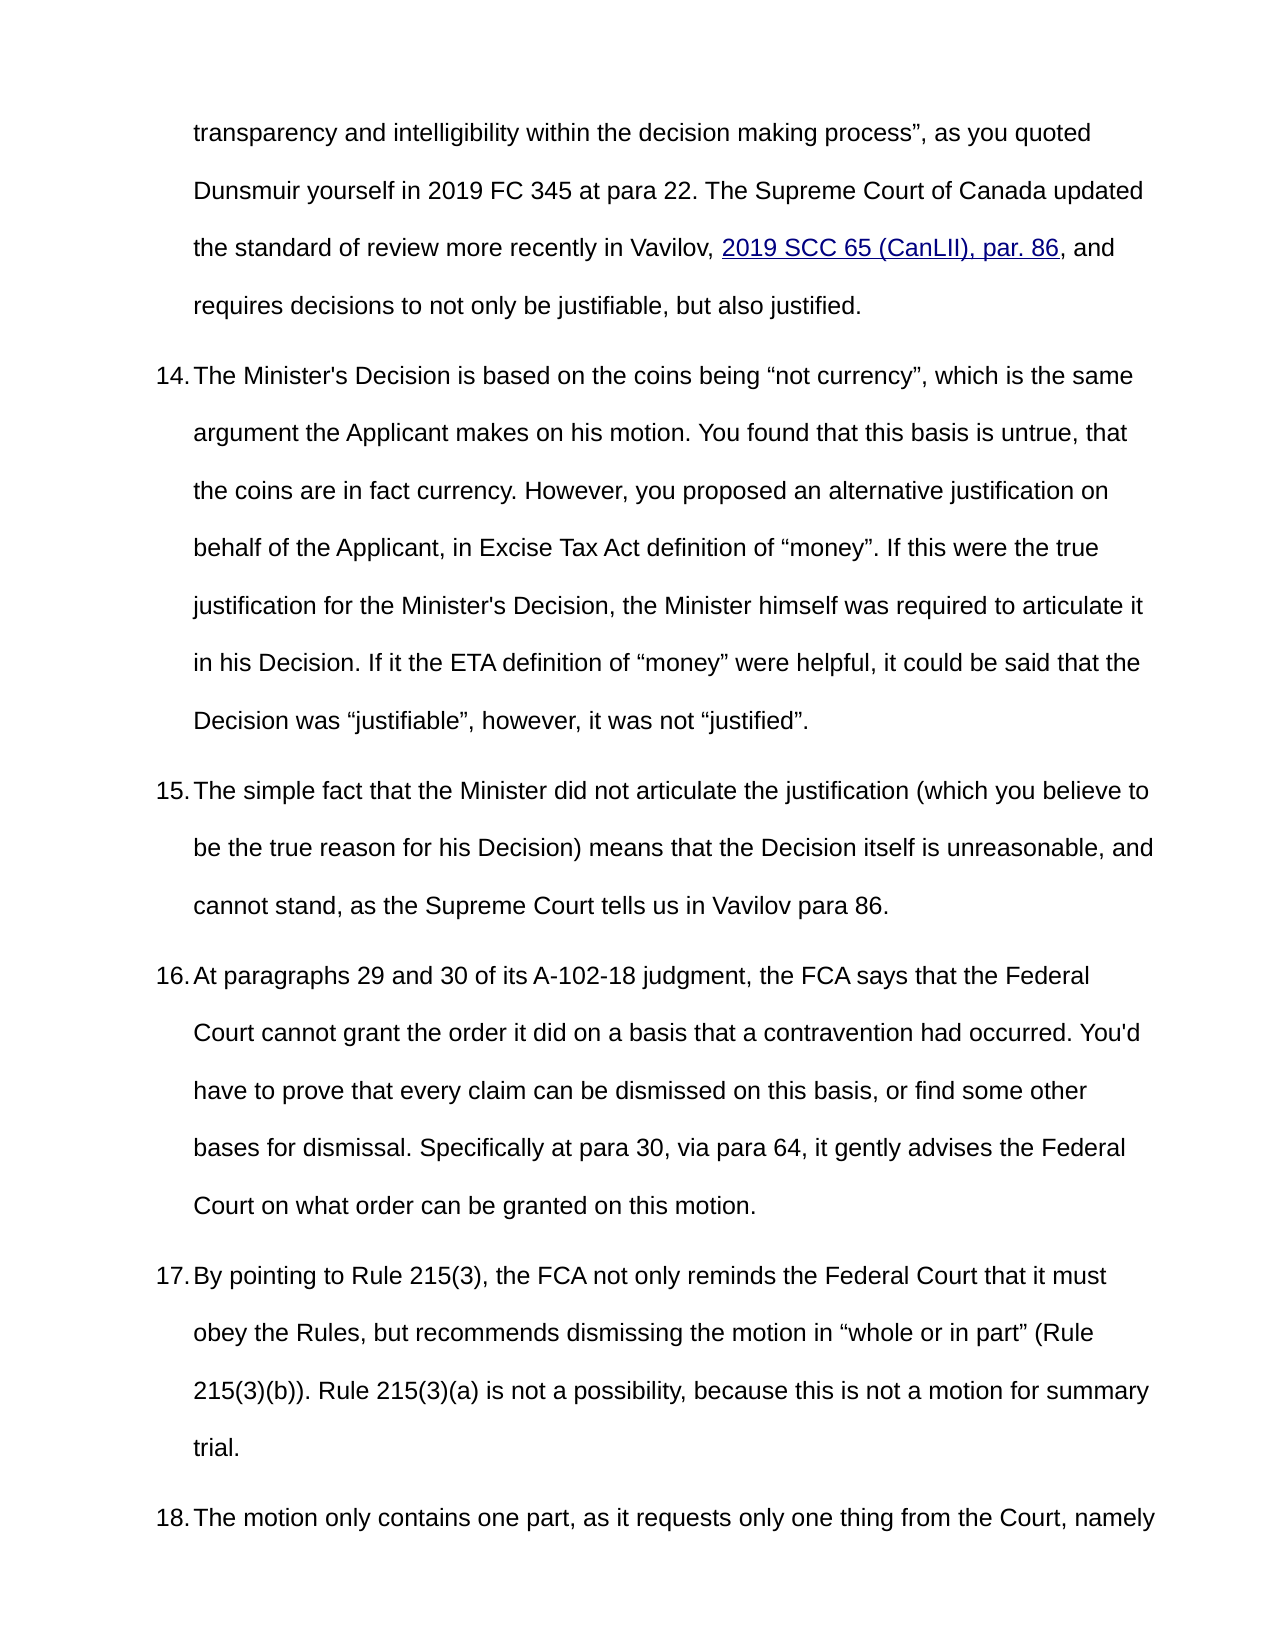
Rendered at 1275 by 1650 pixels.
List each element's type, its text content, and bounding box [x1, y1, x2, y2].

list transparency and intelligibility within the decision making process”, as you quoted Dunsmuir yourself in 2019 FC 345 at para 22. The Supreme Court of Canada updated the standard of review more recently in Vavilov, 2019 SCC 65 (CanLII), par. 86, and requires decisions to not only be justifiable, but also justified. [156, 118, 1157, 319]
list The motion only contains one part, as it requests only one thing from the Court, namely [156, 1503, 1157, 1532]
list By pointing to Rule 215(3), the FCA not only reminds the Federal Court that it must obey the Rules, but recommends dismissing the motion in “whole or in part” (Rule 215(3)(b)). Rule 215(3)(a) is not a possibility, because this is not a motion for summary trial. [156, 1261, 1157, 1462]
list The Minister's Decision is based on the coins being “not currency”, which is the same argument the Applicant makes on his motion. You found that this basis is untrue, that the coins are in fact currency. However, you proposed an alternative justification on behalf of the Applicant, in Excise Tax Act definition of “money”. If this were the true justification for the Minister's Decision, the Minister himself was required to articulate it in his Decision. If it the ETA definition of “money” were helpful, it could be said that the Decision was “justifiable”, however, it was not “justified”. [156, 361, 1157, 734]
list The simple fact that the Minister did not articulate the justification (which you believe to be the true reason for his Decision) means that the Decision itself is unreasonable, and cannot stand, as the Supreme Court tells us in Vavilov para 86. [156, 776, 1157, 919]
list At paragraphs 29 and 30 of its A-102-18 judgment, the FCA says that the Federal Court cannot grant the order it did on a basis that a contravention had occurred. You'd have to prove that every claim can be dismissed on this basis, or find some other bases for dismissal. Specifically at para 30, via para 64, it gently advises the Federal Court on what order can be granted on this motion. [156, 961, 1157, 1219]
